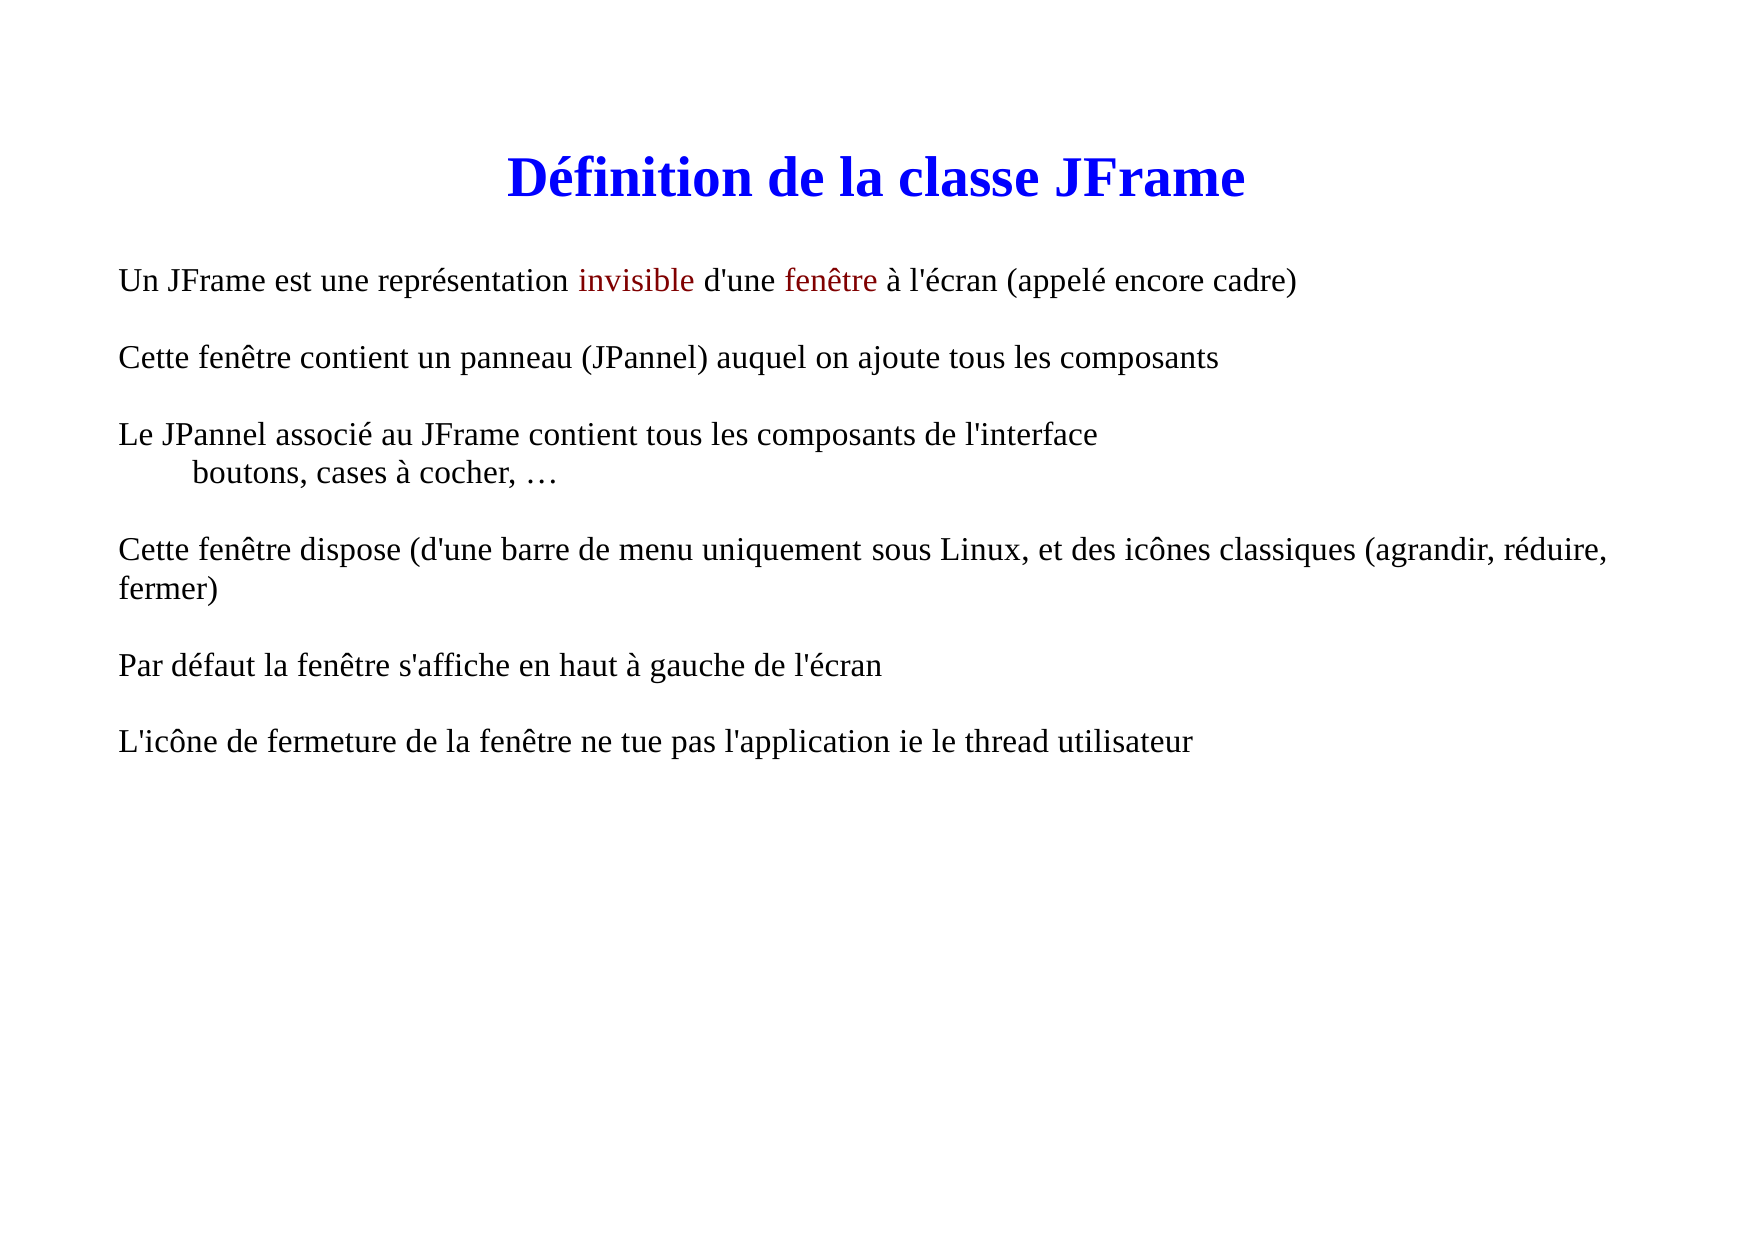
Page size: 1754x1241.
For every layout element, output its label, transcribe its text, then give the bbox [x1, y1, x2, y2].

text Cette fenêtre contient un panneau (JPannel) auquel on ajoute tous les composants [118, 337, 1636, 375]
text boutons, cases à cocher, … [118, 452, 1636, 491]
text Le JPannel associé au JFrame contient tous les composants de l'interface [118, 414, 1636, 452]
text Par défaut la fenêtre s'affiche en haut à gauche de l'écran [118, 644, 1636, 683]
text Cette fenêtre dispose (d'une barre de menu uniquement sous Linux, et des icônes classiques (agrandir, réduire, fermer) [118, 529, 1636, 606]
text Un JFrame est une représentation invisible d'une fenêtre à l'écran (appelé encore cadre) [118, 260, 1636, 298]
subtitle Définition de la classe JFrame [118, 143, 1636, 209]
text L'icône de fermeture de la fenêtre ne tue pas l'application ie le thread utilisateur [118, 721, 1636, 760]
